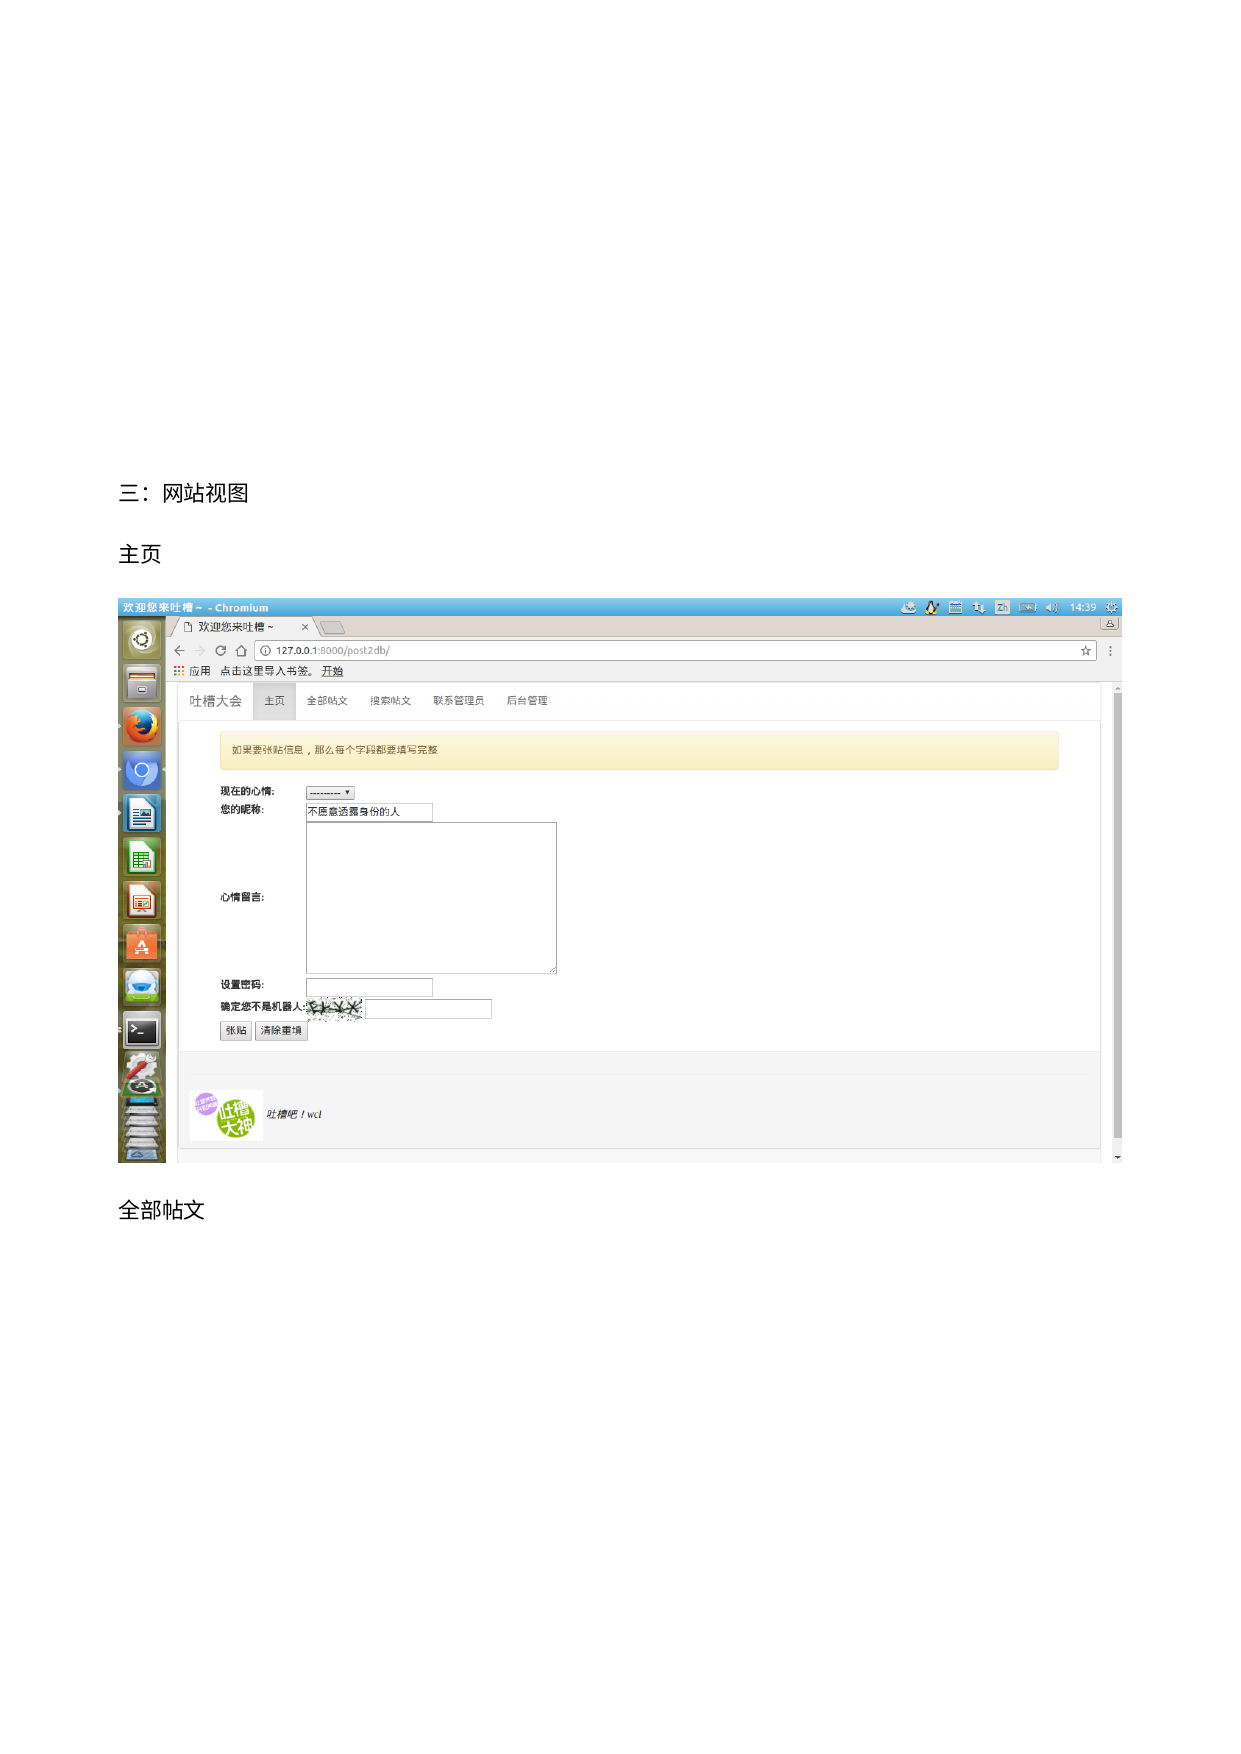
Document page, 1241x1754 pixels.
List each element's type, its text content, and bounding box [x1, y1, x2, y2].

text 三：网站视图 [118, 476, 1122, 507]
picture [118, 598, 1123, 1163]
text 主页 [118, 537, 1122, 569]
text 全部帖文 [118, 1193, 1122, 1224]
